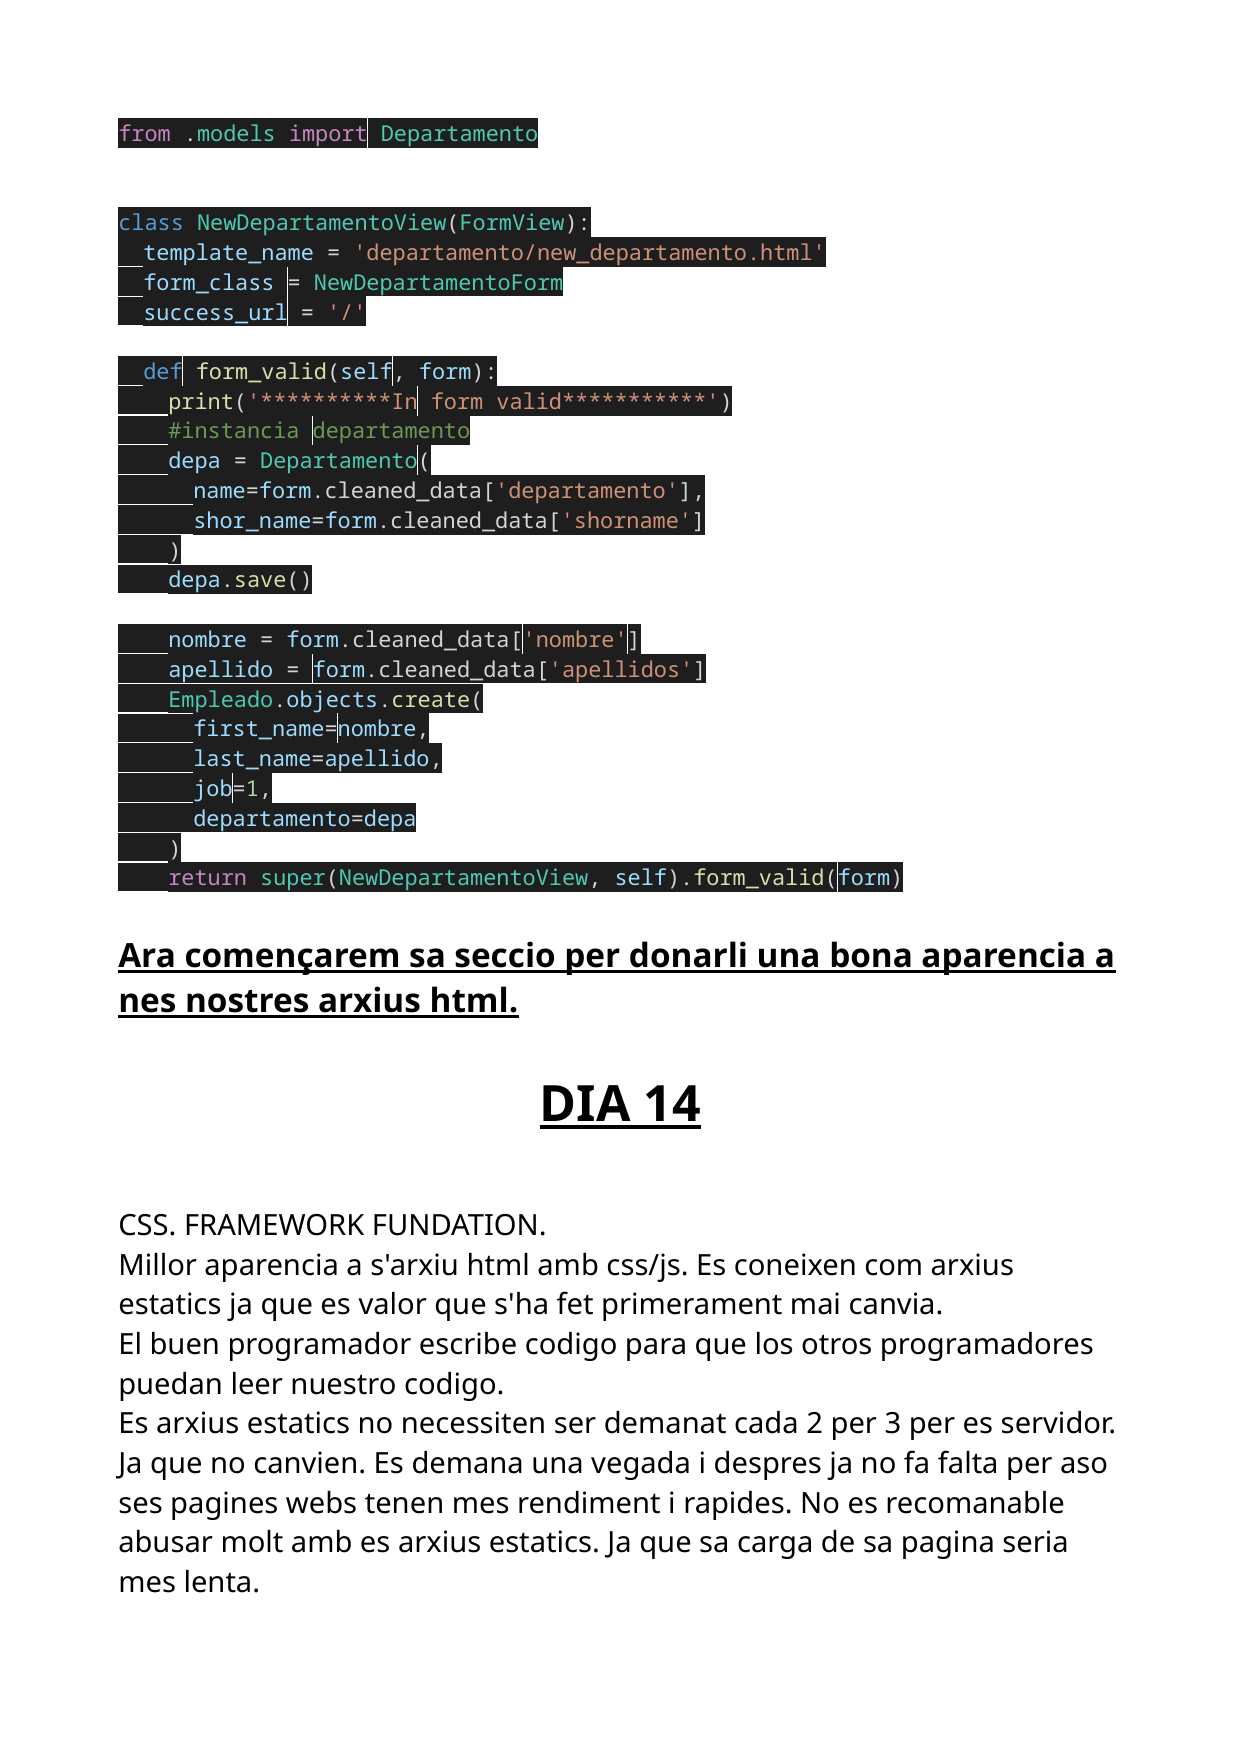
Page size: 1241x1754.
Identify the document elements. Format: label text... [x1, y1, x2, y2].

text depa.save() [118, 564, 1122, 594]
text departamento=depa [118, 803, 1122, 832]
text DIA 14 [118, 1068, 1122, 1136]
text #instancia departamento [118, 416, 1122, 445]
text from .models import Departamento [118, 118, 1122, 148]
text Es arxius estatics no necessiten ser demanat cada 2 per 3 per es servidor. Ja que no canvien. Es demana una vegada i despres ja no fa falta per aso ses pagines webs tenen mes rendiment i rapides. No es recomanable abusar molt amb es arxius estatics. Ja que sa carga de sa pagina seria mes lenta. [118, 1403, 1122, 1601]
text name=form.cleaned_data['departamento'], [118, 475, 1122, 505]
text Millor aparencia a s'arxiu html amb css/js. Es coneixen com arxius estatics ja que es valor que s'ha fet primerament mai canvia. [118, 1244, 1122, 1323]
text print('**********In form valid***********') [118, 386, 1122, 416]
text class NewDepartamentoView(FormView): [118, 207, 1122, 237]
text form_class = NewDepartamentoForm [118, 267, 1122, 296]
text Ara començarem sa seccio per donarli una bona aparencia a nes nostres arxius html. [118, 932, 1122, 1023]
text template_name = 'departamento/new_departamento.html' [118, 237, 1122, 267]
text last_name=apellido, [118, 743, 1122, 773]
text success_url = '/' [118, 296, 1122, 326]
text def form_valid(self, form): [118, 356, 1122, 386]
text return super(NewDepartamentoView, self).form_valid(form) [118, 862, 1122, 892]
text ) [118, 832, 1122, 862]
text ) [118, 535, 1122, 564]
text shor_name=form.cleaned_data['shorname'] [118, 505, 1122, 535]
text El buen programador escribe codigo para que los otros programadores puedan leer nuestro codigo. [118, 1323, 1122, 1403]
text nombre = form.cleaned_data['nombre'] [118, 624, 1122, 654]
text depa = Departamento( [118, 445, 1122, 475]
text CSS. FRAMEWORK FUNDATION. [118, 1204, 1122, 1244]
text apellido = form.cleaned_data['apellidos'] [118, 654, 1122, 683]
text job=1, [118, 773, 1122, 803]
text first_name=nombre, [118, 713, 1122, 743]
text Empleado.objects.create( [118, 683, 1122, 713]
